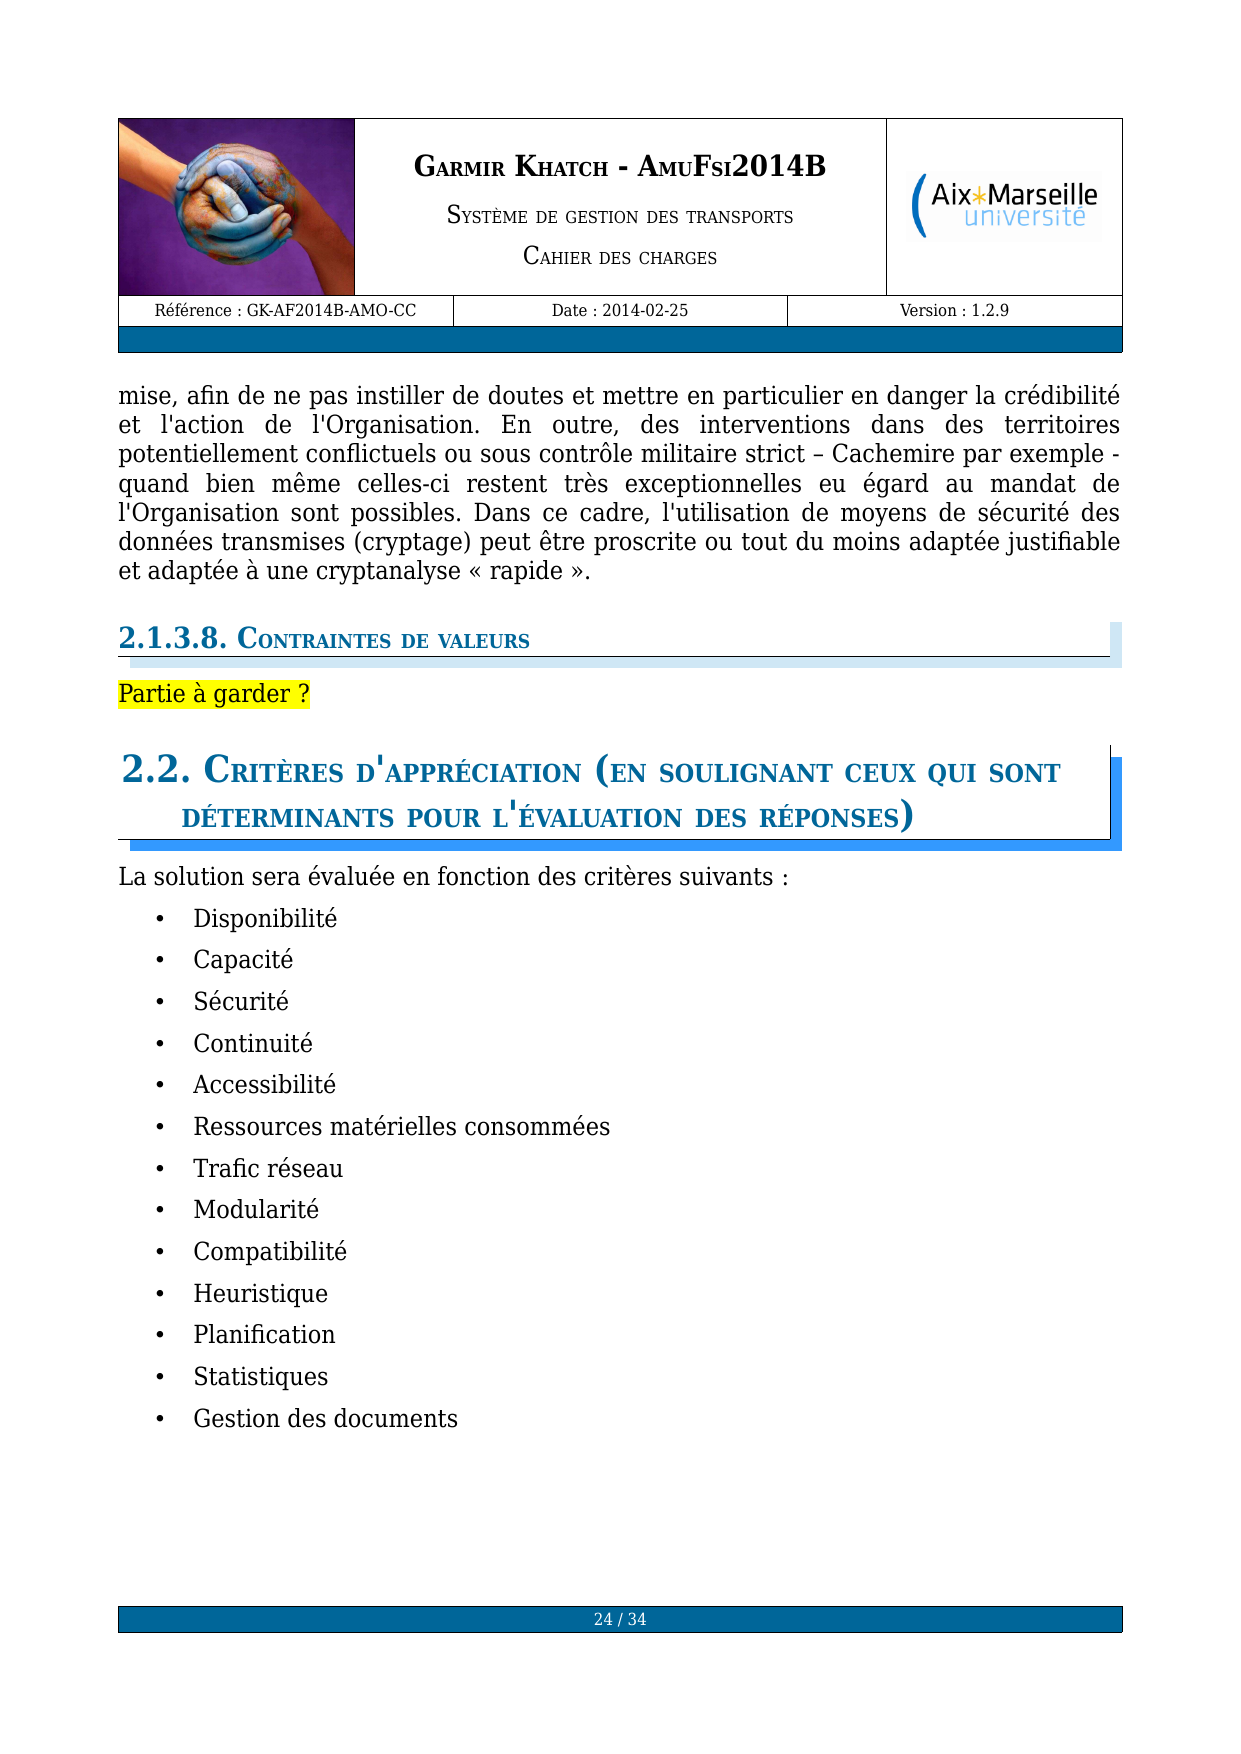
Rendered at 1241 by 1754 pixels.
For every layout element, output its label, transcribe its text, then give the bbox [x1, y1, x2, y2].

list Accessibilité [156, 1071, 1122, 1100]
subtitle Critères d'appréciation (en soulignant ceux qui sont déterminants pour l'évaluation des réponses) [118, 745, 1110, 839]
list Trafic réseau [156, 1154, 1122, 1183]
list Statistiques [156, 1362, 1122, 1392]
text mise, afin de ne pas instiller de doutes et mettre en particulier en danger la crédibilité et l'action de l'Organisation. En outre, des interventions dans des territoires potentiellement conflictuels ou sous contrôle militaire strict – Cachemire par exemple - quand bien même celles-ci restent très exceptionnelles eu égard au mandat de l'Organisation sont possibles. Dans ce cadre, l'utilisation de moyens de sécurité des données transmises (cryptage) peut être proscrite ou tout du moins adaptée justifiable et adaptée à une cryptanalyse « rapide ». [118, 381, 1122, 585]
list Continuité [156, 1029, 1122, 1058]
picture [119, 119, 354, 295]
list Disponibilité [156, 904, 1122, 933]
list Planification [156, 1321, 1122, 1350]
list Gestion des documents [156, 1404, 1122, 1433]
text Partie à garder ? [118, 679, 1122, 709]
list Sécurité [156, 987, 1122, 1017]
list Heuristique [156, 1279, 1122, 1308]
list Capacité [156, 946, 1122, 975]
subtitle Contraintes de valeurs [118, 622, 1110, 656]
list Modularité [156, 1196, 1122, 1225]
list Ressources matérielles consommées [156, 1112, 1122, 1142]
list Compatibilité [156, 1237, 1122, 1267]
picture [887, 126, 1122, 288]
text La solution sera évaluée en fonction des critères suivants : [118, 862, 1122, 892]
